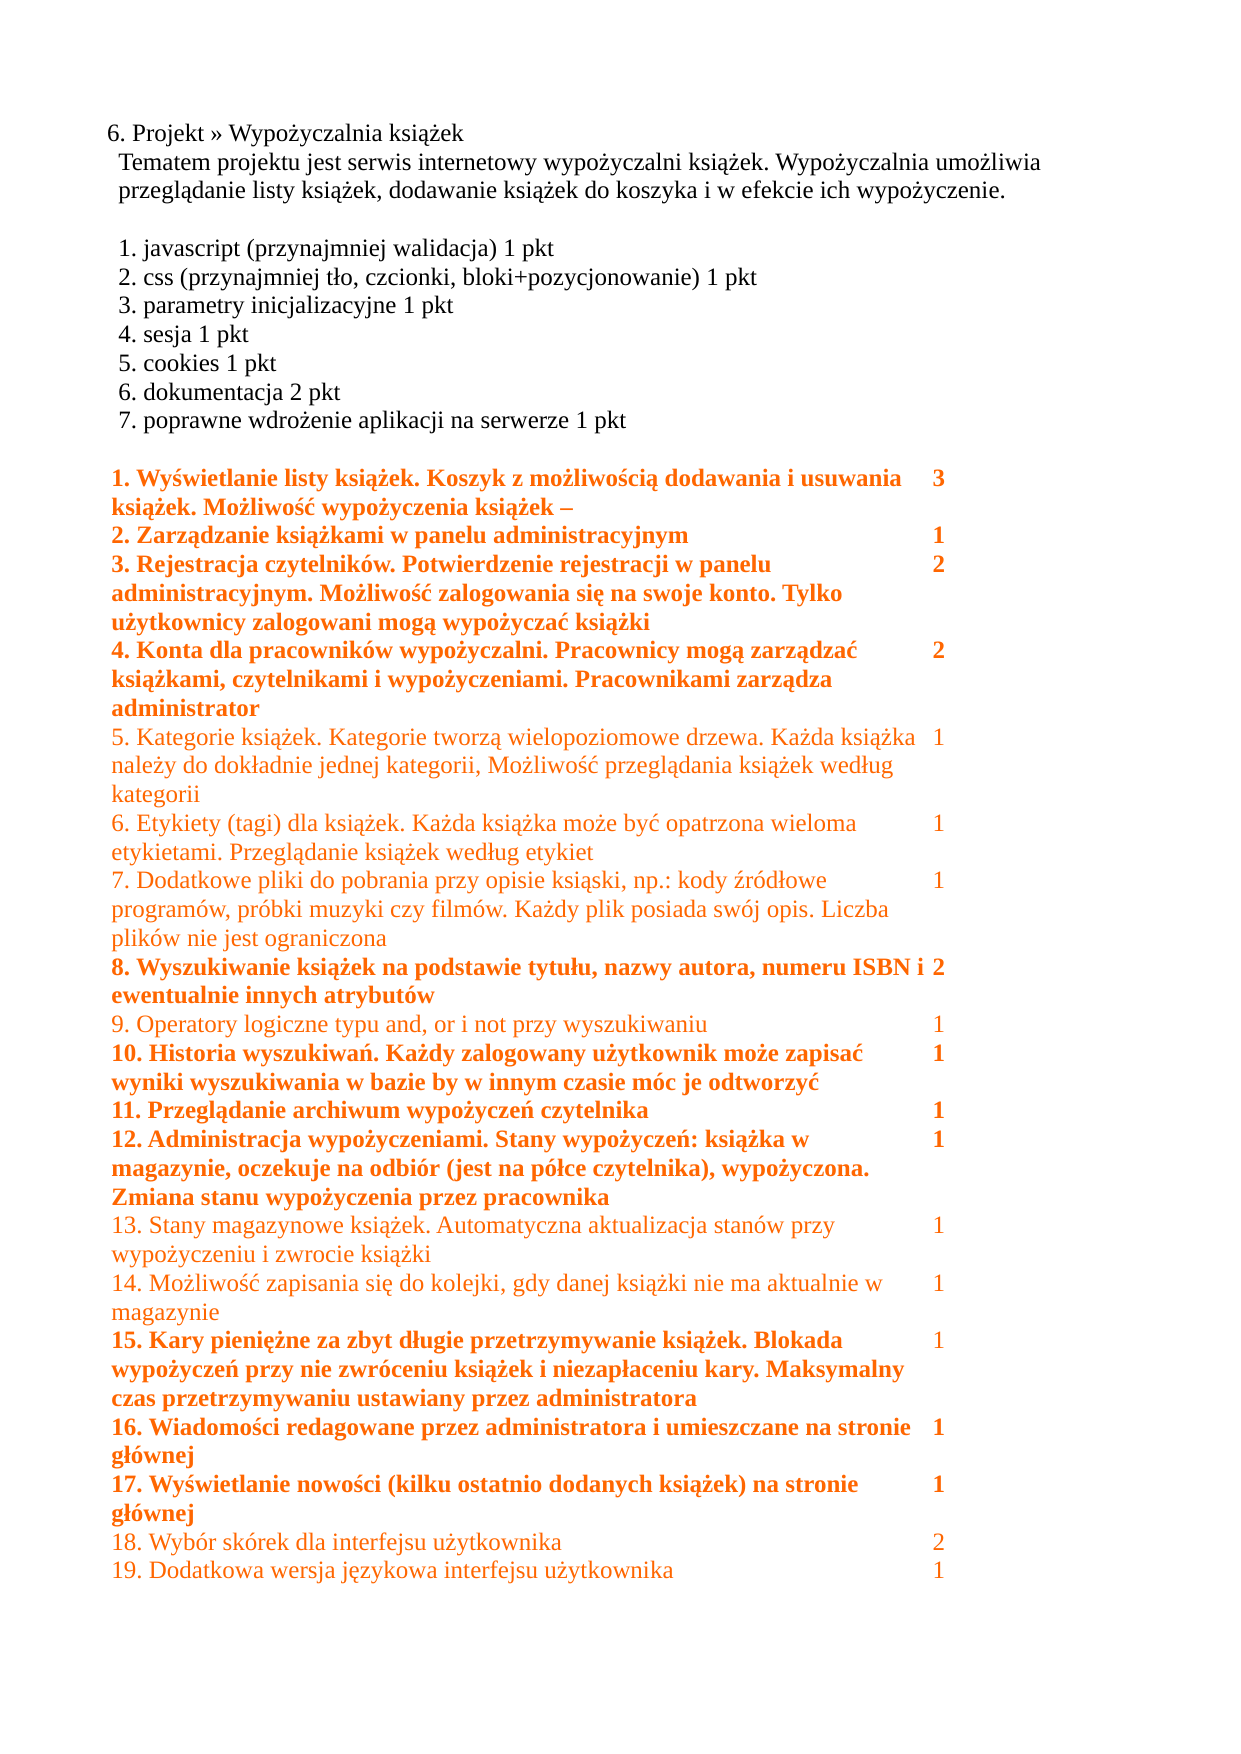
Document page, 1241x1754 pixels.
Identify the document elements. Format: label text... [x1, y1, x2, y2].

table_cell 1 [932, 1096, 997, 1124]
table_cell 1 [932, 1326, 997, 1412]
table_cell 3. Rejestracja czytelników. Potwierdzenie rejestracji w panelu administracyjnym. Możliwość zalogowania się na swoje konto. Tylko użytkownicy zalogowani mogą wypożyczać książki [111, 549, 932, 636]
table_cell 9. Operatory logiczne typu and, or i not przy wyszukiwaniu [111, 1009, 932, 1038]
text Tematem projektu jest serwis internetowy wypożyczalni książek. Wypożyczalnia umożliwia przeglądanie listy książek, dodawanie książek do koszyka i w efekcie ich wypożyczenie. [118, 147, 1122, 204]
table_cell 2 [932, 636, 997, 722]
table_cell 18. Wybór skórek dla interfejsu użytkownika [111, 1527, 932, 1556]
table_cell 1 [932, 1556, 997, 1584]
table_cell 2 [932, 549, 997, 636]
table_cell 17. Wyświetlanie nowości (kilku ostatnio dodanych książek) na stronie głównej [111, 1469, 932, 1527]
table_cell 19. Dodatkowa wersja językowa interfejsu użytkownika [111, 1556, 932, 1584]
text 1. javascript (przynajmniej walidacja) 1 pkt 2. css (przynajmniej tło, czcionki, bloki+pozycjonowanie) 1 pkt 3. parametry inicjalizacyjne 1 pkt 4. sesja 1 pkt 5. cookies 1 pkt 6. dokumentacja 2 pkt 7. poprawne wdrożenie aplikacji na serwerze 1 pkt [118, 233, 1122, 434]
table_cell 15. Kary pieniężne za zbyt długie przetrzymywanie książek. Blokada wypożyczeń przy nie zwróceniu książek i niezapłaceniu kary. Maksymalny czas przetrzymywaniu ustawiany przez administratora [111, 1326, 932, 1412]
table_cell 14. Możliwość zapisania się do kolejki, gdy danej książki nie ma aktualnie w magazynie [111, 1268, 932, 1326]
table_cell 7. Dodatkowe pliki do pobrania przy opisie ksiąski, np.: kody źródłowe programów, próbki muzyki czy filmów. Każdy plik posiada swój opis. Liczba plików nie jest ograniczona [111, 866, 932, 952]
table_cell 4. Konta dla pracowników wypożyczalni. Pracownicy mogą zarządzać książkami, czytelnikami i wypożyczeniami. Pracownikami zarządza administrator [111, 636, 932, 722]
table_cell 1 [932, 1038, 997, 1096]
table_cell 12. Administracja wypożyczeniami. Stany wypożyczeń: książka w magazynie, oczekuje na odbiór (jest na półce czytelnika), wypożyczona. Zmiana stanu wypożyczenia przez pracownika [111, 1124, 932, 1211]
table_cell 11. Przeglądanie archiwum wypożyczeń czytelnika [111, 1096, 932, 1124]
table_header 3 [932, 463, 997, 521]
table_cell 1 [932, 521, 997, 549]
table_cell 1 [932, 1412, 997, 1469]
table_cell 1 [932, 722, 997, 808]
table_cell 1 [932, 1211, 997, 1268]
table_cell 6. Etykiety (tagi) dla książek. Każda książka może być opatrzona wieloma etykietami. Przeglądanie książek według etykiet [111, 808, 932, 866]
table_cell 2 [932, 952, 997, 1009]
table_cell 2 [932, 1527, 997, 1556]
table_cell 1 [932, 1268, 997, 1326]
table_cell 5. Kategorie książek. Kategorie tworzą wielopoziomowe drzewa. Każda książka należy do dokładnie jednej kategorii, Możliwość przeglądania książek według kategorii [111, 722, 932, 808]
table_cell 16. Wiadomości redagowane przez administratora i umieszczane na stronie głównej [111, 1412, 932, 1469]
table_cell 1 [932, 1469, 997, 1527]
table_cell 1 [932, 1124, 997, 1211]
table_cell 1 [932, 866, 997, 952]
table_cell 1 [932, 1009, 997, 1038]
table_cell 2. Zarządzanie książkami w panelu administracyjnym [111, 521, 932, 549]
table_cell 10. Historia wyszukiwań. Każdy zalogowany użytkownik może zapisać wyniki wyszukiwania w bazie by w innym czasie móc je odtworzyć [111, 1038, 932, 1096]
table_header 1. Wyświetlanie listy książek. Koszyk z możliwością dodawania i usuwania książek. Możliwość wypożyczenia książek – [111, 463, 932, 521]
table_cell 1 [932, 808, 997, 866]
table_cell 8. Wyszukiwanie książek na podstawie tytułu, nazwy autora, numeru ISBN i ewentualnie innych atrybutów [111, 952, 932, 1009]
table_header 6. Projekt » Wypożyczalnia książek [107, 118, 1117, 147]
table_cell 13. Stany magazynowe książek. Automatyczna aktualizacja stanów przy wypożyczeniu i zwrocie książki [111, 1211, 932, 1268]
